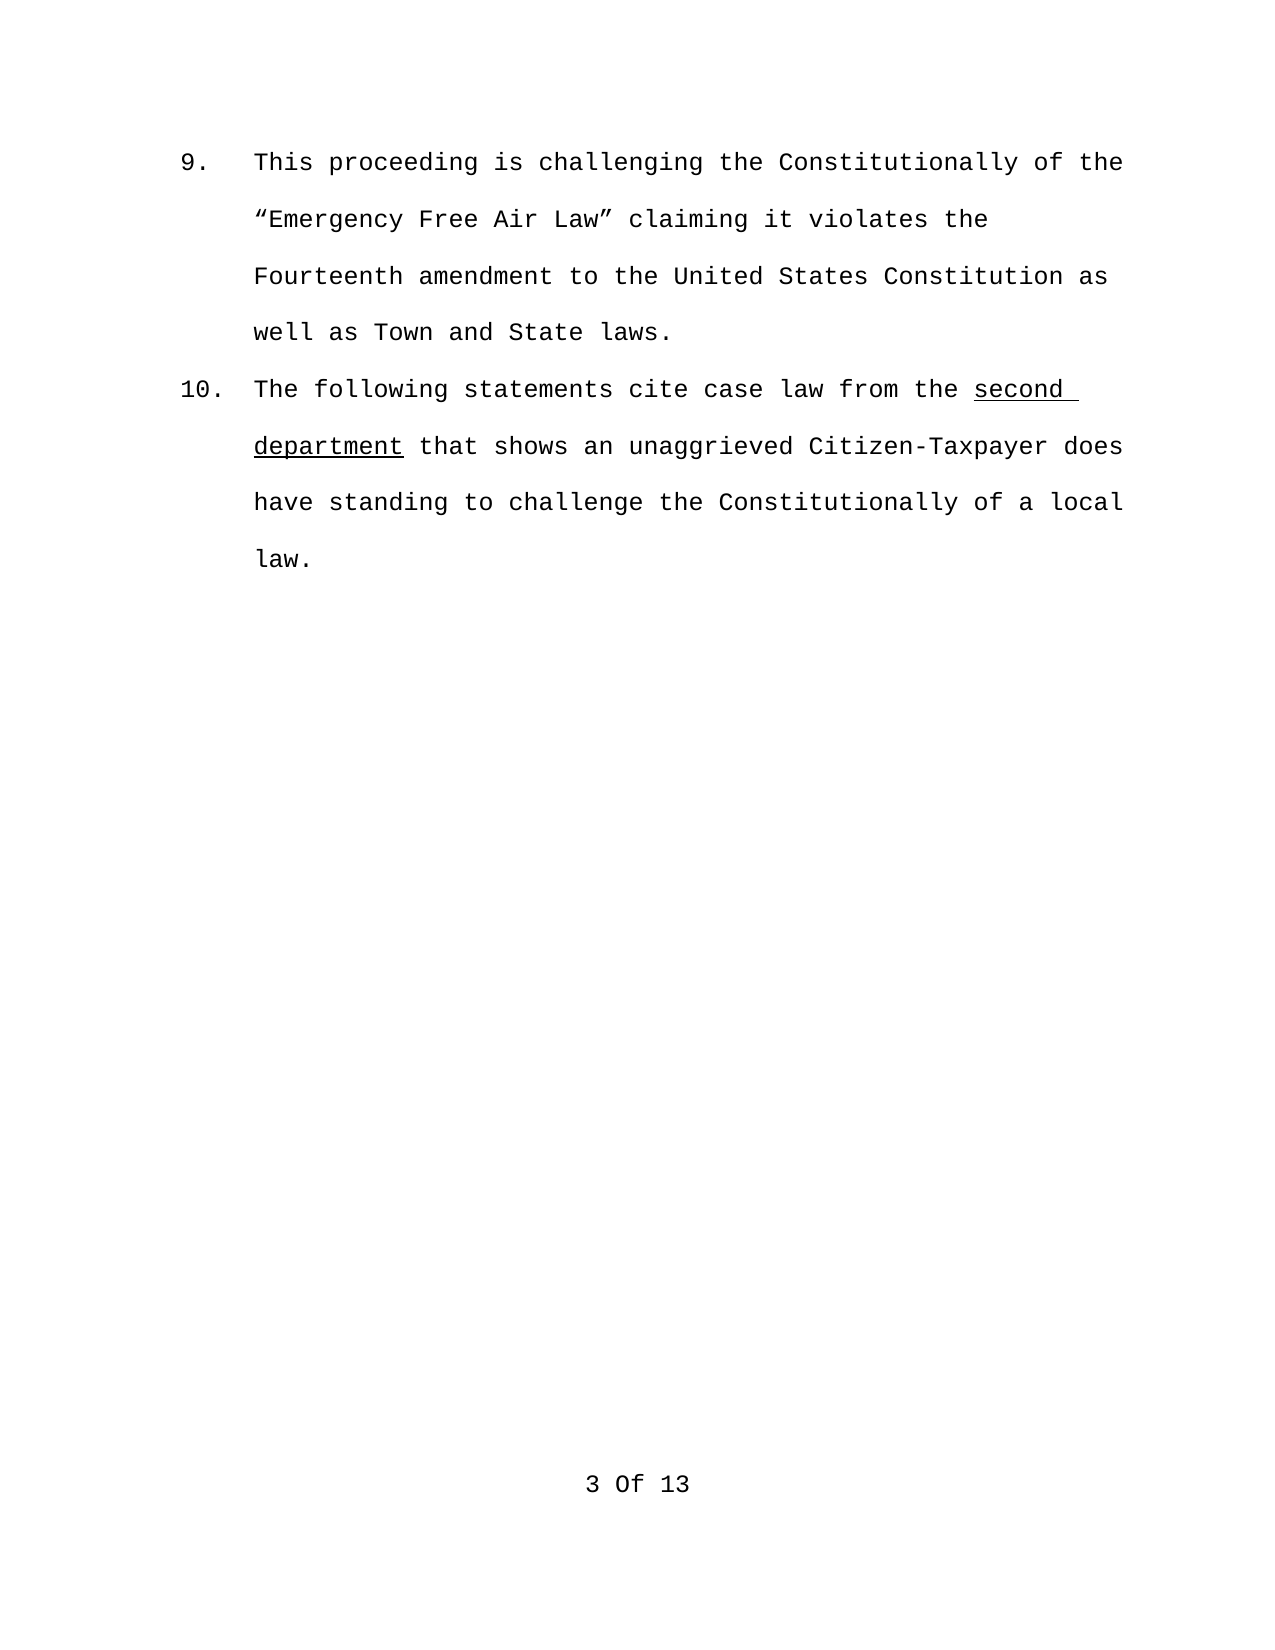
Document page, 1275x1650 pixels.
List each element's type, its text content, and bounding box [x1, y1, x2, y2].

list The following statements cite case law from the second department that shows an unaggrieved Citizen-Taxpayer does have standing to challenge the Constitutionally of a local law. [180, 377, 1125, 575]
list This proceeding is challenging the Constitutionally of the “Emergency Free Air Law” claiming it violates the Fourteenth amendment to the United States Constitution as well as Town and State laws. [180, 150, 1125, 348]
